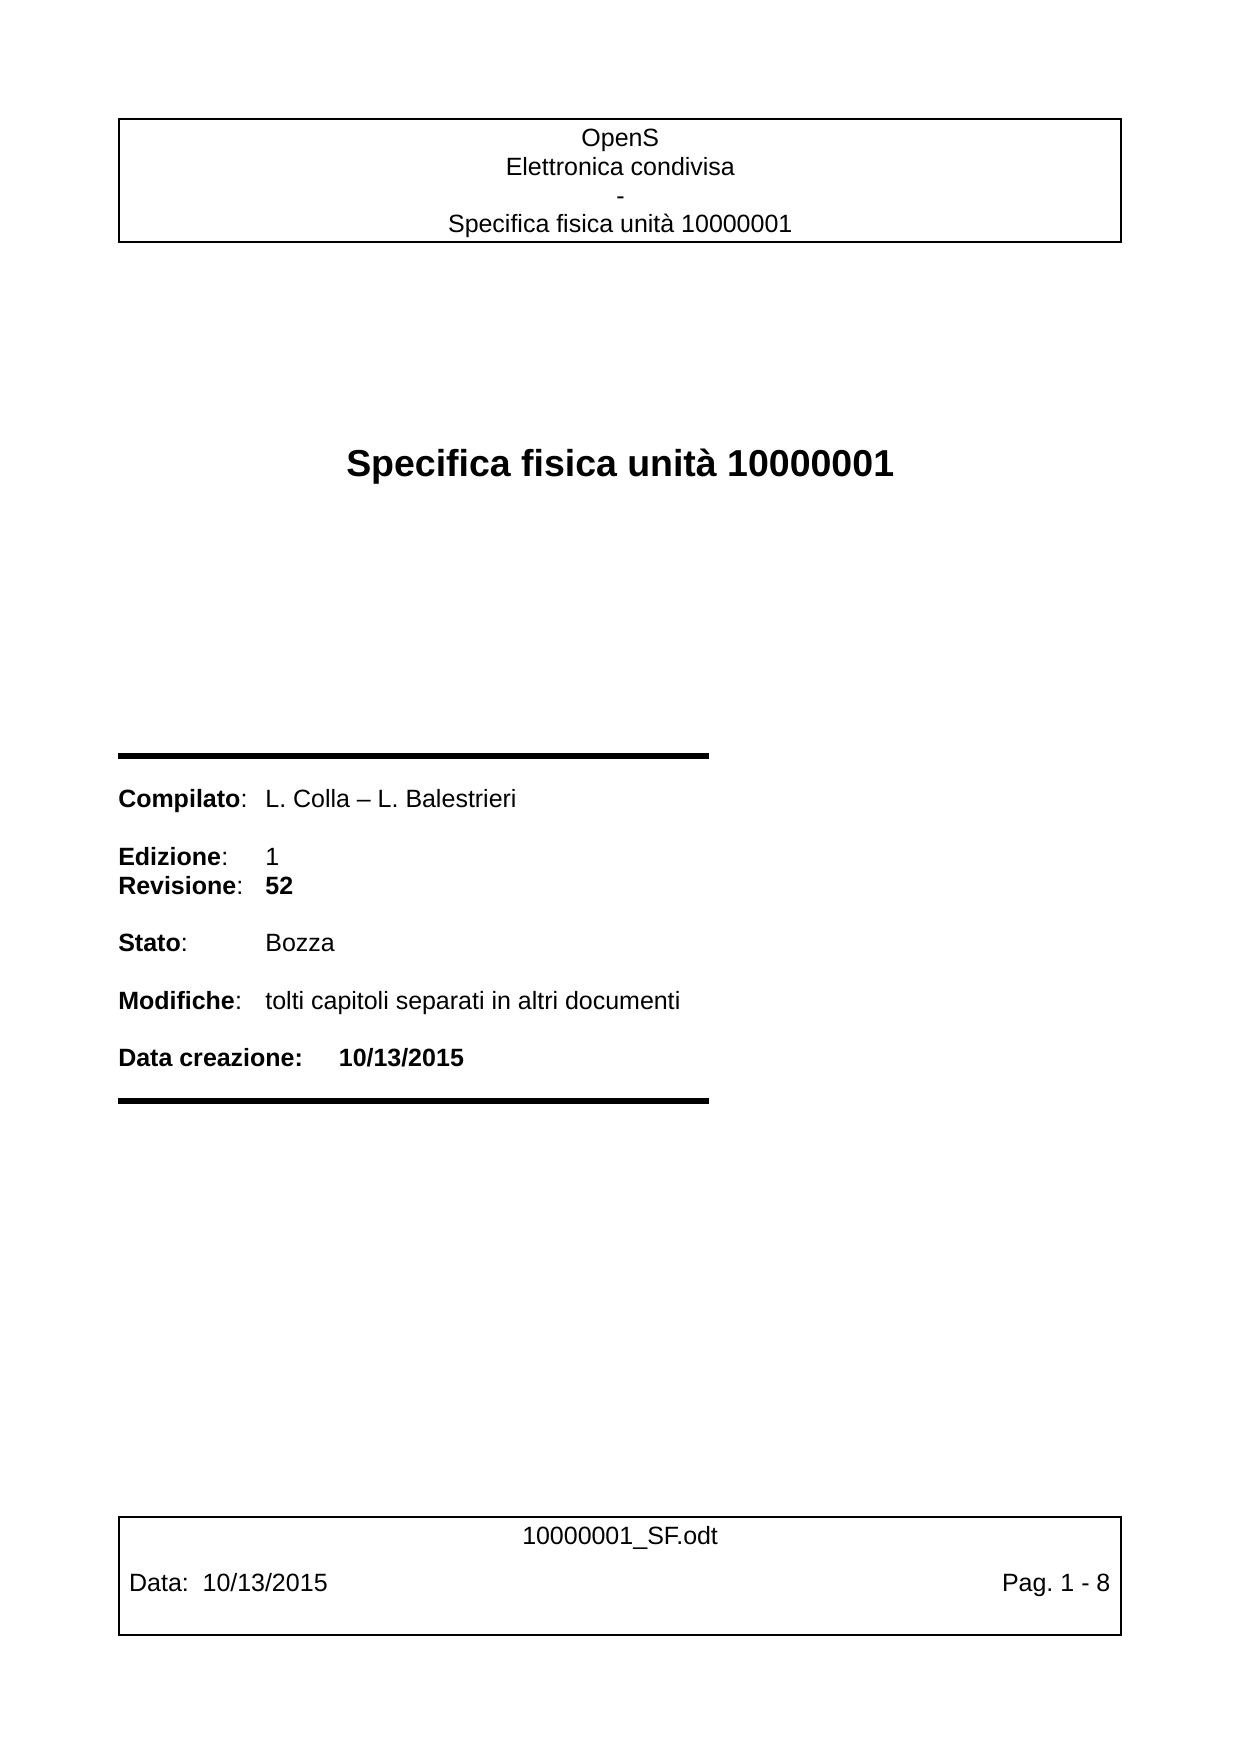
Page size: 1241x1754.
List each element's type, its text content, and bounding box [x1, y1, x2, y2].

title Specifica fisica unità 10000001 [118, 441, 1122, 484]
text Compilato: L. Colla – L. Balestrieri [118, 784, 1121, 813]
text Stato: Bozza [118, 928, 1121, 957]
text Data creazione: 13/10/2015 [118, 1043, 1121, 1072]
text Modifiche: tolti capitoli separati in altri documenti [118, 986, 1121, 1014]
text Revisione: 52 [118, 871, 1121, 899]
text Edizione: 1 [118, 842, 1121, 871]
